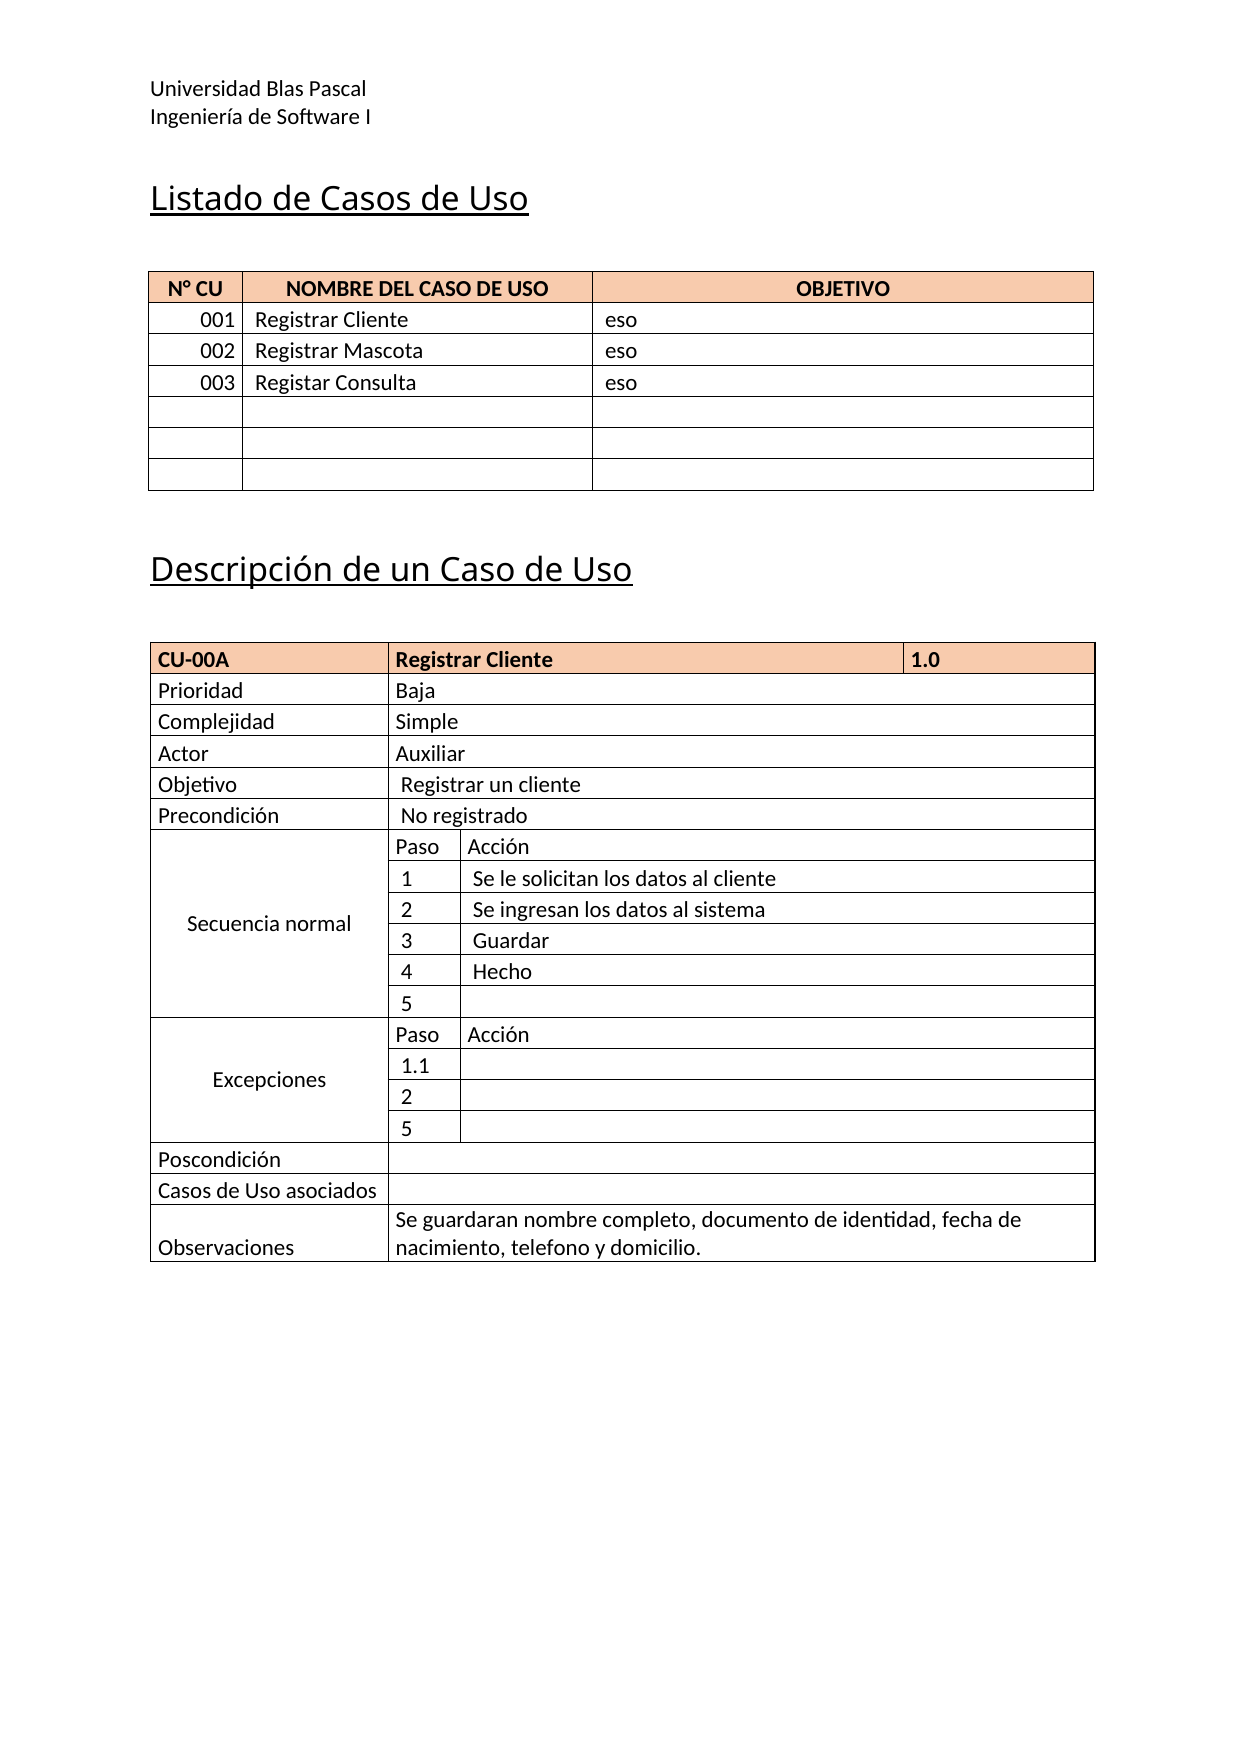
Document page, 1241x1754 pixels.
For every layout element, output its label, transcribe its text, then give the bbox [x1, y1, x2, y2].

table_cell [149, 397, 242, 427]
subtitle Descripción de un Caso de Uso [150, 546, 1090, 591]
table_cell [243, 397, 592, 427]
table_cell [461, 1111, 1094, 1142]
table_cell [243, 428, 592, 458]
table_cell Simple [389, 705, 1094, 735]
table_cell eso [593, 366, 1093, 396]
table_cell [461, 1049, 1094, 1079]
table_cell Secuencia normal [151, 830, 388, 1017]
table_cell 5 [389, 986, 460, 1017]
table_cell [593, 428, 1093, 458]
table_cell Casos de Uso asociados [151, 1174, 388, 1204]
table_cell Complejidad [151, 705, 388, 735]
table_cell 1 [389, 861, 460, 892]
table_cell Se ingresan los datos al sistema [461, 893, 1094, 923]
table_cell 2 [389, 1080, 460, 1110]
table_cell Se guardaran nombre completo, documento de identidad, fecha de nacimiento, telefono y domicilio. [389, 1205, 1094, 1261]
table_cell Precondición [151, 799, 388, 829]
table_cell Paso [389, 1018, 460, 1048]
table_cell Guardar [461, 924, 1094, 954]
table_cell Acción [461, 830, 1094, 860]
table_cell Prioridad [151, 674, 388, 704]
table_cell 4 [389, 955, 460, 985]
table_cell 2 [389, 893, 460, 923]
table_cell Registrar Mascota [243, 334, 592, 364]
table_cell [593, 397, 1093, 427]
table_cell [149, 428, 242, 458]
table_cell 002 [149, 334, 242, 364]
table_cell [593, 459, 1093, 489]
table_cell [389, 1174, 1094, 1204]
table_cell [149, 459, 242, 489]
table_cell 1.1 [389, 1049, 460, 1079]
table_cell Hecho [461, 955, 1094, 985]
table_cell Baja [389, 674, 1094, 704]
table_header NOMBRE DEL CASO DE USO [243, 272, 592, 302]
table_cell Poscondición [151, 1143, 388, 1173]
table_header N° CU [149, 272, 242, 302]
table_cell Se le solicitan los datos al cliente [461, 861, 1094, 892]
table_cell Observaciones [151, 1205, 388, 1261]
table_cell Registrar un cliente [389, 768, 1094, 798]
table_cell Objetivo [151, 768, 388, 798]
table_cell Excepciones [151, 1018, 388, 1142]
table_header OBJETIVO [593, 272, 1093, 302]
table_header Registrar Cliente [389, 643, 903, 673]
table_cell [461, 986, 1094, 1017]
table_cell No registrado [389, 799, 1094, 829]
table_cell Registrar Cliente [243, 303, 592, 333]
table_cell 001 [149, 303, 242, 333]
table_cell 003 [149, 366, 242, 396]
table_cell [389, 1143, 1094, 1173]
table_cell Auxiliar [389, 736, 1094, 767]
table_cell [461, 1080, 1094, 1110]
table_cell eso [593, 334, 1093, 364]
table_cell eso [593, 303, 1093, 333]
table_header CU-00A [151, 643, 388, 673]
table_cell Acción [461, 1018, 1094, 1048]
table_cell Registar Consulta [243, 366, 592, 396]
table_cell Paso [389, 830, 460, 860]
table_cell 5 [389, 1111, 460, 1142]
table_cell 3 [389, 924, 460, 954]
table_cell Actor [151, 736, 388, 767]
table_header 1.0 [904, 643, 1094, 673]
table_cell [243, 459, 592, 489]
subtitle Listado de Casos de Uso [150, 175, 1090, 220]
